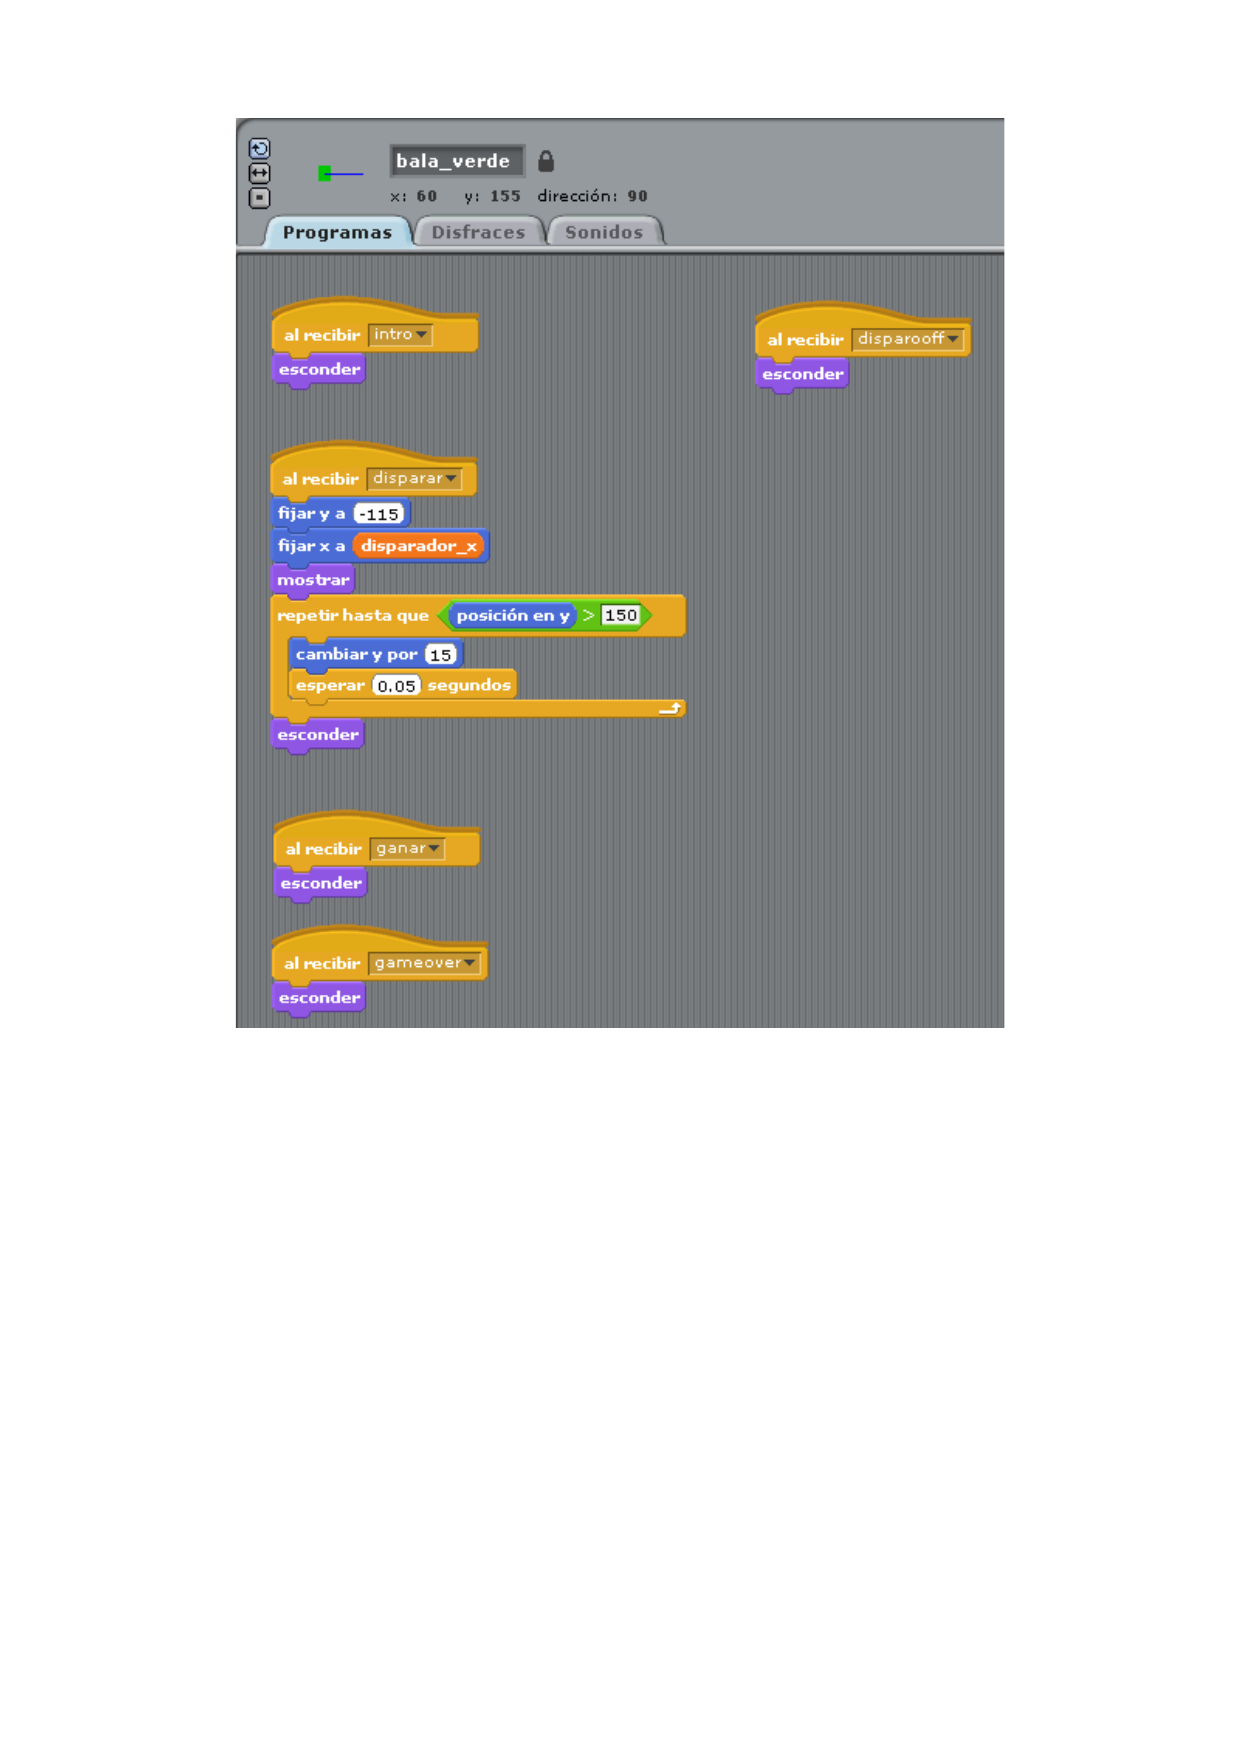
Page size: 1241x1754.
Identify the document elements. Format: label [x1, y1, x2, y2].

picture [235, 118, 1005, 1028]
